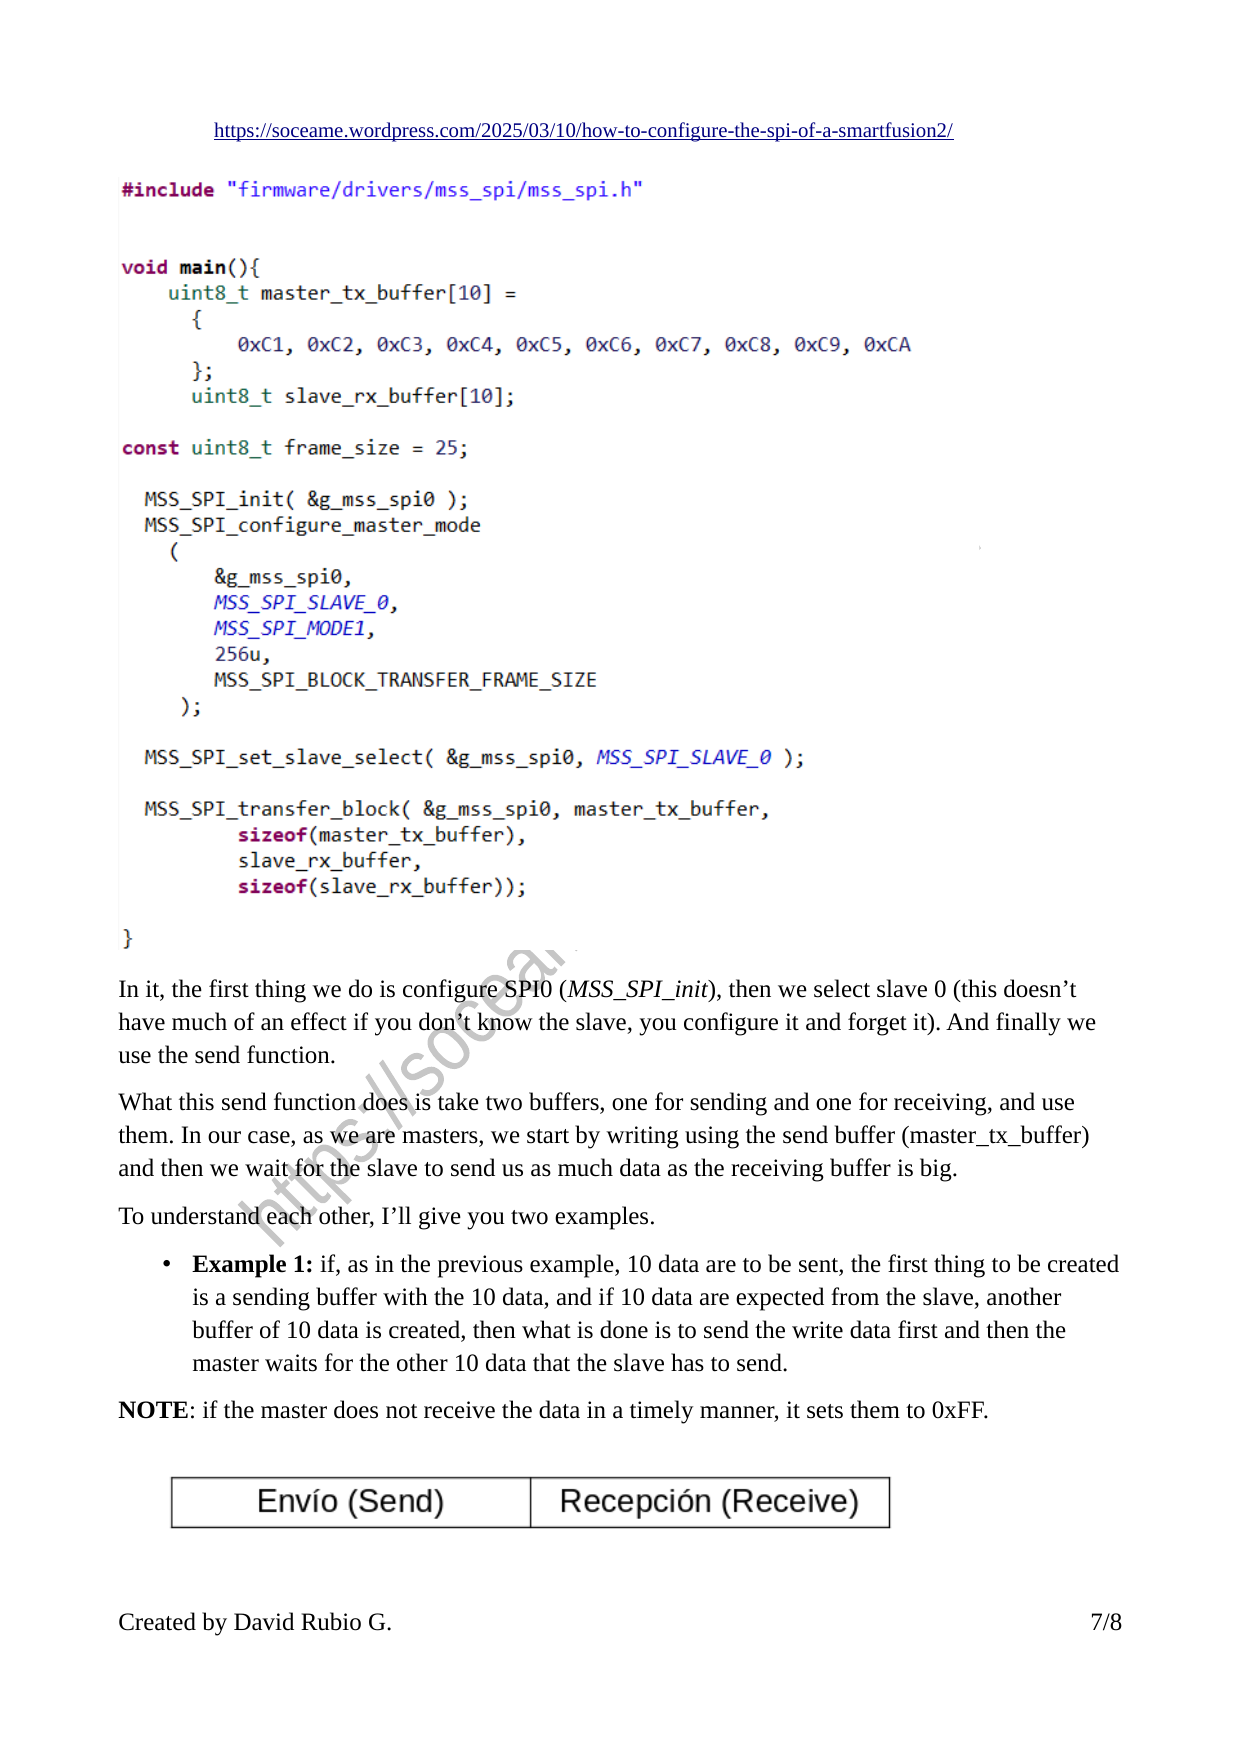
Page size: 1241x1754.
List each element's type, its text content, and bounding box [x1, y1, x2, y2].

text To understand each other, I’ll give you two examples. [299, 1201, 1122, 1230]
text To understand each other, I’ll give you two examples. [118, 1201, 261, 1230]
picture [118, 1443, 917, 1554]
text In it, the first thing we do is configure SPI0 (MSS_SPI_init), then we select slave 0 (this doesn’t have much of an effect if you don’t know the slave, you configure it and forget it). And finally we use the send function. [118, 974, 1122, 1069]
text What this send function does is take two buffers, one for sending and one for receiving, and use them. In our case, as we are masters, we start by writing using the send buffer (master_tx_buffer) and then we wait for the slave to send us as much data as the receiving buffer is big. [118, 1087, 1122, 1182]
picture [118, 177, 980, 950]
list Example 1: if, as in the previous example, 10 data are to be sent, the first thing to be created is a sending buffer with the 10 data, and if 10 data are expected from the slave, another buffer of 10 data is created, then what is done is to send the write data first and then the master waits for the other 10 data that the slave has to send. [162, 1249, 1122, 1377]
text NOTE: if the master does not receive the data in a timely manner, it sets them to 0xFF. [118, 1395, 1122, 1424]
